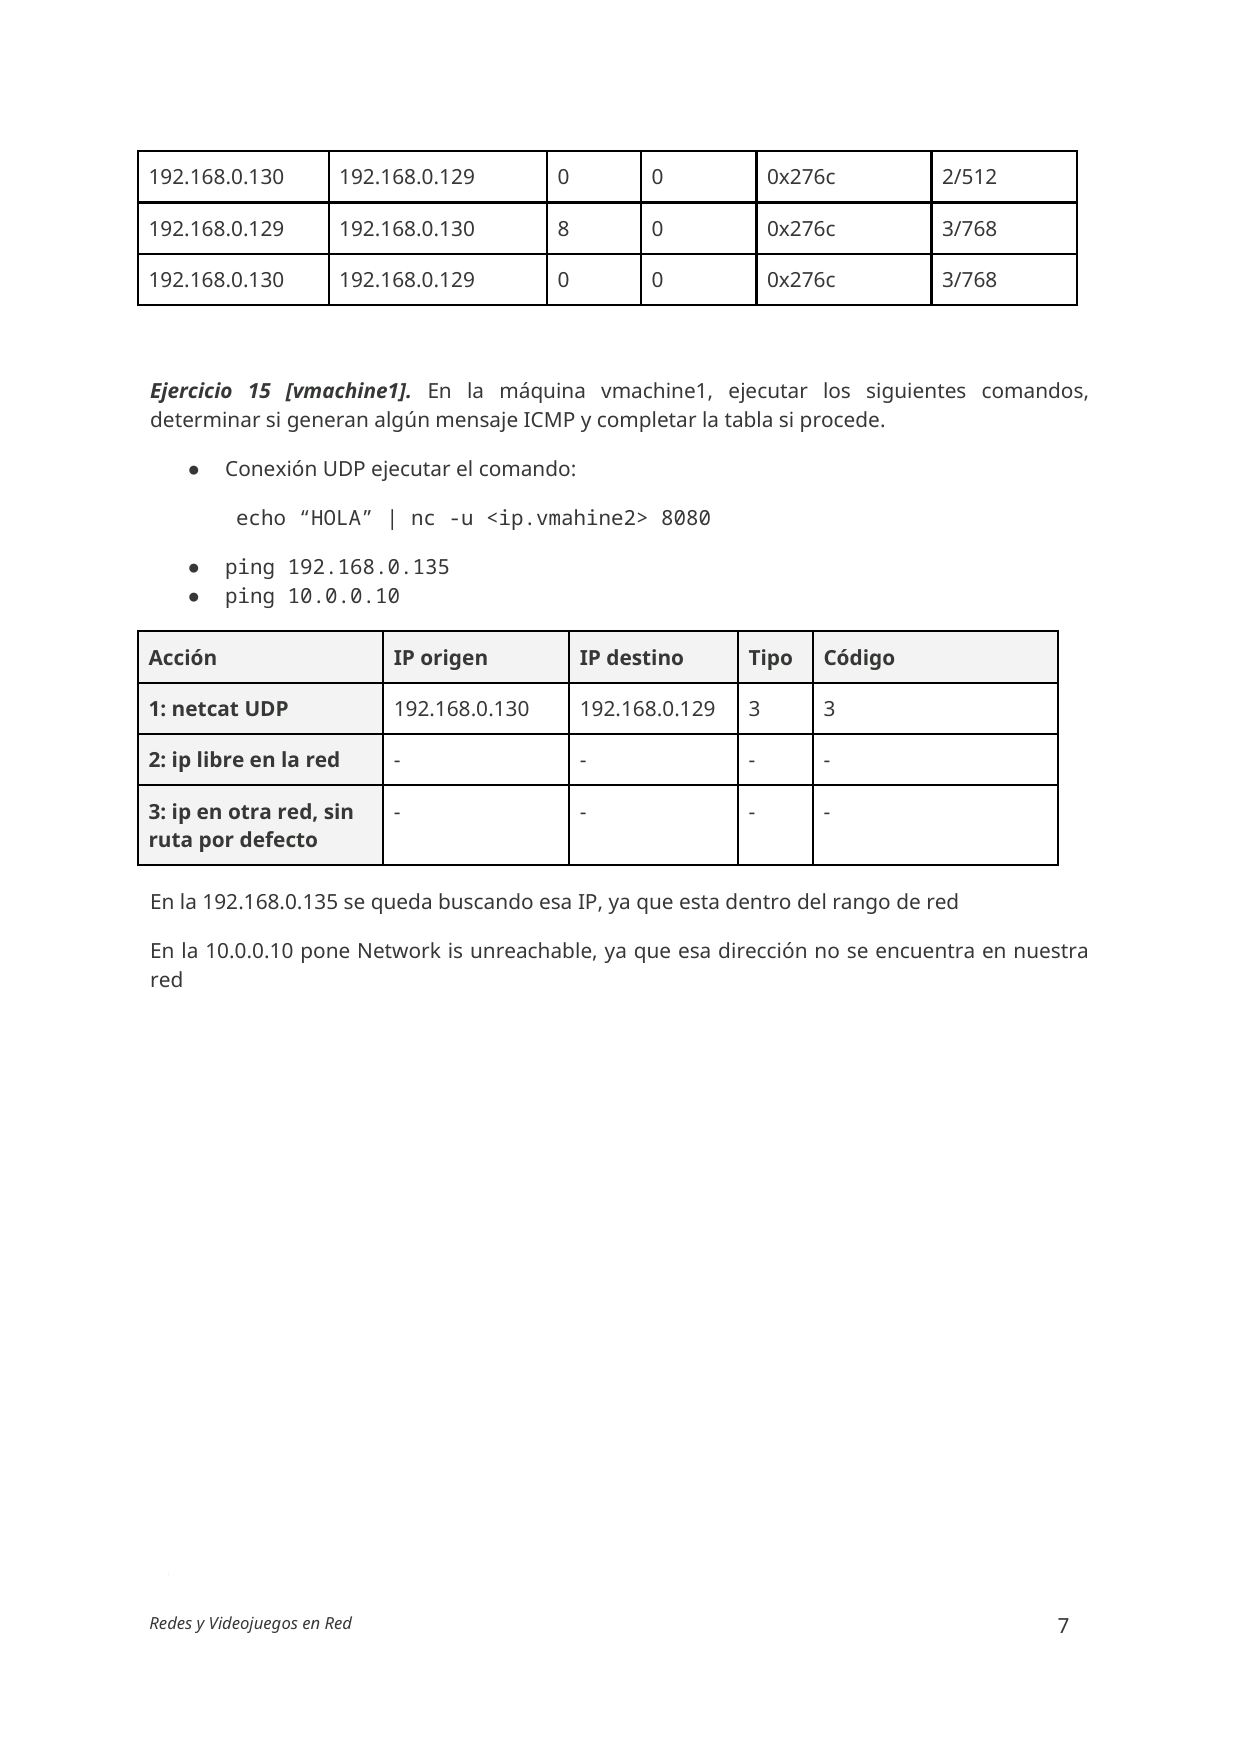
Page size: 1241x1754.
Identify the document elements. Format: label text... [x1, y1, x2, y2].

text En la 10.0.0.10 pone Network is unreachable, ya que esa dirección no se encuentra en nuestra red [150, 936, 1090, 993]
table_cell 3: ip en otra red, sin ruta por defecto [139, 786, 382, 864]
table_header IP destino [570, 632, 737, 682]
text En la 192.168.0.135 se queda buscando esa IP, ya que esta dentro del rango de red [150, 887, 1090, 915]
list ping 10.0.0.10 [187, 581, 1090, 609]
table_cell 3 [739, 684, 812, 733]
table_cell 0x276c [758, 152, 930, 201]
text echo “HOLA” | nc -u <ip.vmahine2> 8080 [225, 503, 1090, 532]
table_cell 2: ip libre en la red [139, 735, 382, 784]
table_header Tipo [739, 632, 812, 682]
table_cell 0 [548, 152, 640, 201]
table_cell - [570, 735, 737, 784]
table_cell 0x276c [758, 255, 930, 304]
table_cell - [814, 735, 1057, 784]
table_cell 0x276c [758, 204, 930, 253]
list ping 192.168.0.135 [187, 552, 1090, 581]
table_cell 8 [548, 204, 640, 253]
table_cell 0 [548, 255, 640, 304]
table_cell 192.168.0.130 [139, 255, 328, 304]
table_cell 192.168.0.129 [330, 255, 546, 304]
table_cell 192.168.0.130 [384, 684, 568, 733]
table_cell 0 [642, 204, 755, 253]
table_cell 3 [814, 684, 1057, 733]
table_cell 2/512 [933, 152, 1076, 201]
table_cell 3/768 [933, 204, 1076, 253]
table_cell 3/768 [933, 255, 1076, 304]
table_header Acción [139, 632, 382, 682]
table_header IP origen [384, 632, 568, 682]
table_cell 0 [642, 255, 755, 304]
table_cell 192.168.0.129 [330, 152, 546, 201]
table_cell - [570, 786, 737, 864]
table_cell 1: netcat UDP [139, 684, 382, 733]
table_cell - [814, 786, 1057, 864]
text Ejercicio 15 [vmachine1]. En la máquina vmachine1, ejecutar los siguientes comandos, determinar si generan algún mensaje ICMP y completar la tabla si procede. [150, 376, 1090, 433]
table_cell - [384, 735, 568, 784]
table_cell 192.168.0.130 [139, 152, 328, 201]
table_cell 192.168.0.130 [330, 204, 546, 253]
table_header Código [814, 632, 1057, 682]
table_cell 192.168.0.129 [570, 684, 737, 733]
table_cell - [384, 786, 568, 864]
list Conexión UDP ejecutar el comando: [187, 454, 1090, 482]
table_cell - [739, 735, 812, 784]
table_cell 192.168.0.129 [139, 204, 328, 253]
table_cell 0 [642, 152, 755, 201]
table_cell - [739, 786, 812, 864]
